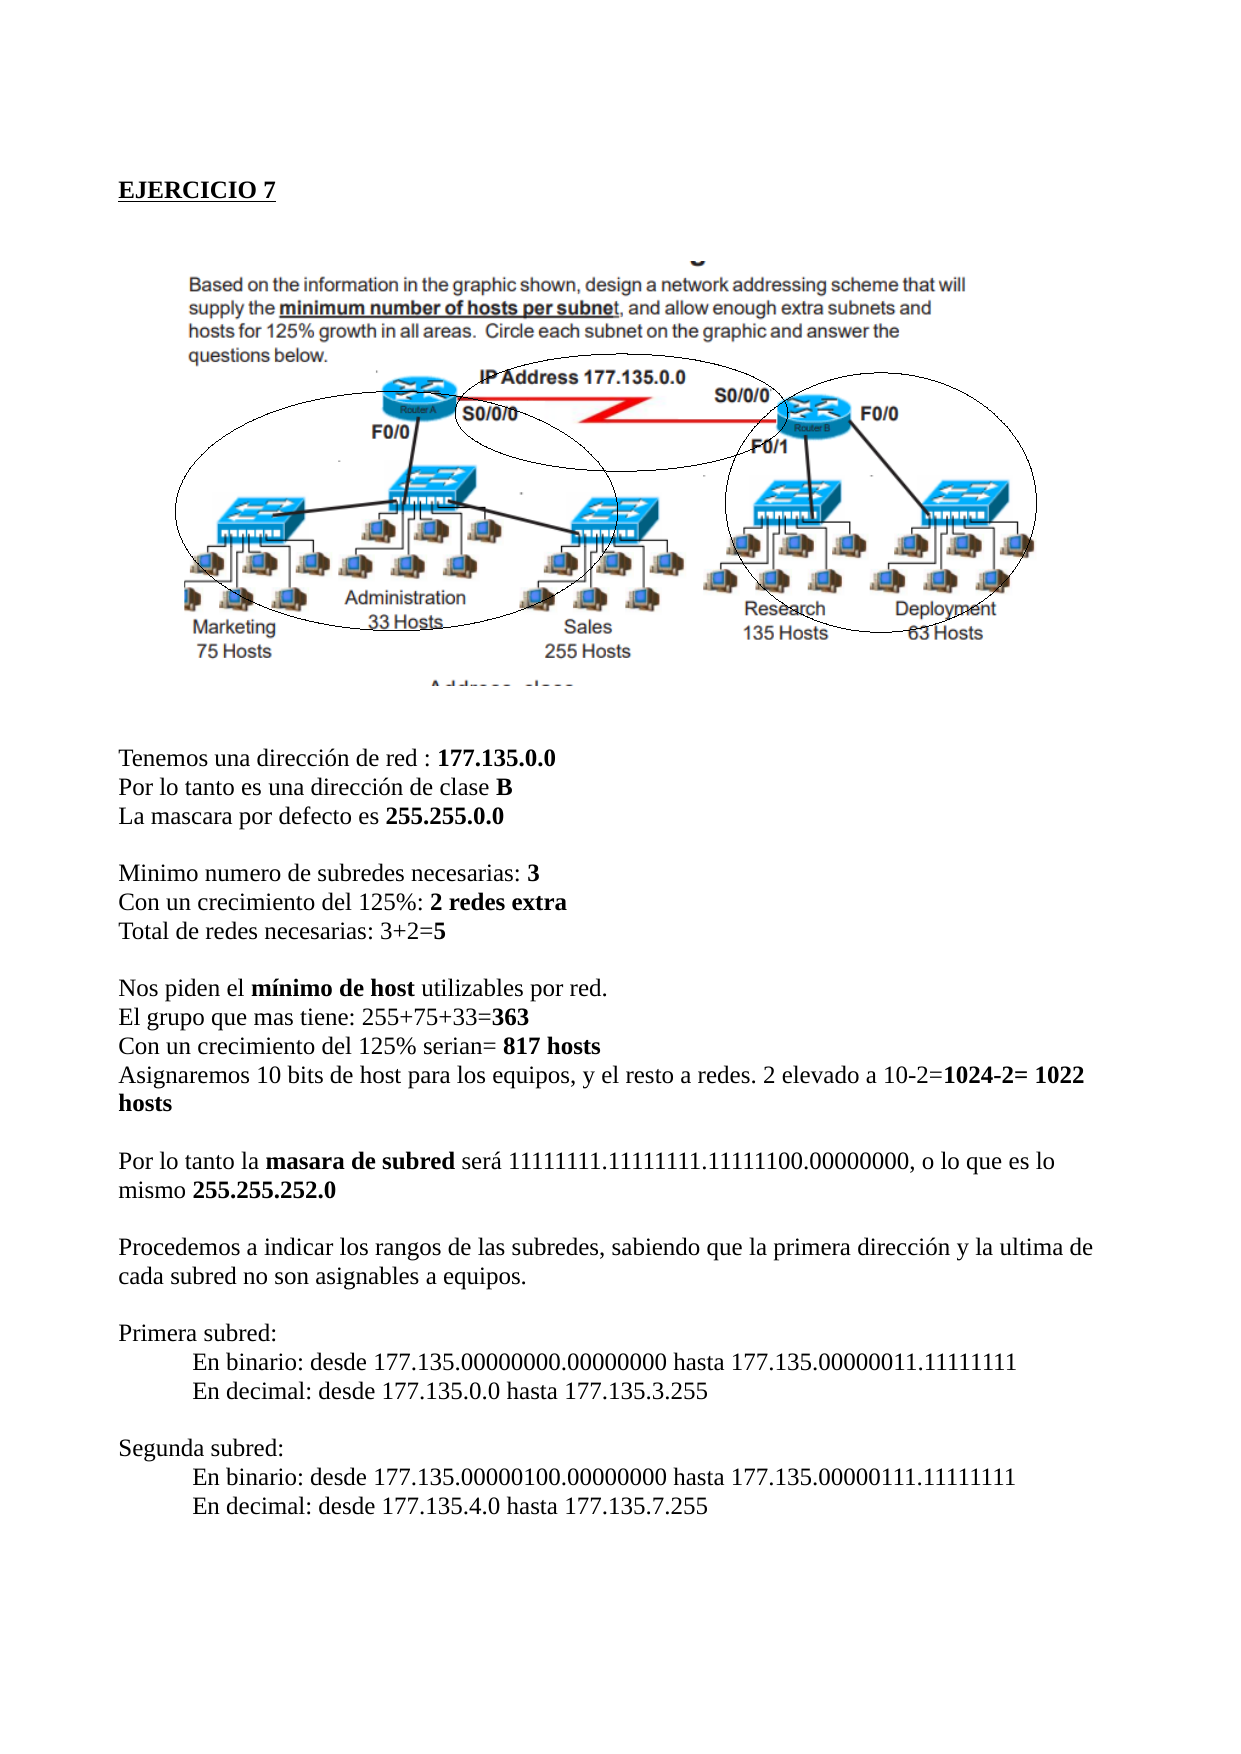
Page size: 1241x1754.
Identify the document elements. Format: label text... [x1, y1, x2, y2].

text Segunda subred: [118, 1433, 1122, 1462]
text En decimal: desde 177.135.4.0 hasta 177.135.7.255 [118, 1491, 1122, 1520]
text Por lo tanto es una dirección de clase B [118, 772, 1122, 801]
text Total de redes necesarias: 3+2=5 [118, 916, 1122, 945]
text Con un crecimiento del 125%: 2 redes extra [118, 887, 1122, 916]
text En decimal: desde 177.135.0.0 hasta 177.135.3.255 [118, 1376, 1122, 1405]
text Procedemos a indicar los rangos de las subredes, sabiendo que la primera dirección y la ultima de cada subred no son asignables a equipos. [118, 1232, 1122, 1290]
text Nos piden el mínimo de host utilizables por red. [118, 973, 1122, 1002]
text Tenemos una dirección de red : 177.135.0.0 [118, 743, 1122, 772]
picture [184, 261, 1056, 686]
text EJERCICIO 7 [118, 176, 1122, 204]
text Minimo numero de subredes necesarias: 3 [118, 858, 1122, 887]
text La mascara por defecto es 255.255.0.0 [118, 801, 1122, 830]
text El grupo que mas tiene: 255+75+33=363 [118, 1002, 1122, 1031]
text Por lo tanto la masara de subred será 11111111.11111111.11111100.00000000, o lo que es lo mismo 255.255.252.0 [118, 1146, 1122, 1203]
text En binario: desde 177.135.00000000.00000000 hasta 177.135.00000011.11111111 [118, 1347, 1122, 1376]
text Asignaremos 10 bits de host para los equipos, y el resto a redes. 2 elevado a 10-2=1024-2= 1022 hosts [118, 1060, 1122, 1117]
text Primera subred: [118, 1318, 1122, 1347]
text En binario: desde 177.135.00000100.00000000 hasta 177.135.00000111.11111111 [118, 1462, 1122, 1491]
text Con un crecimiento del 125% serian= 817 hosts [118, 1031, 1122, 1060]
